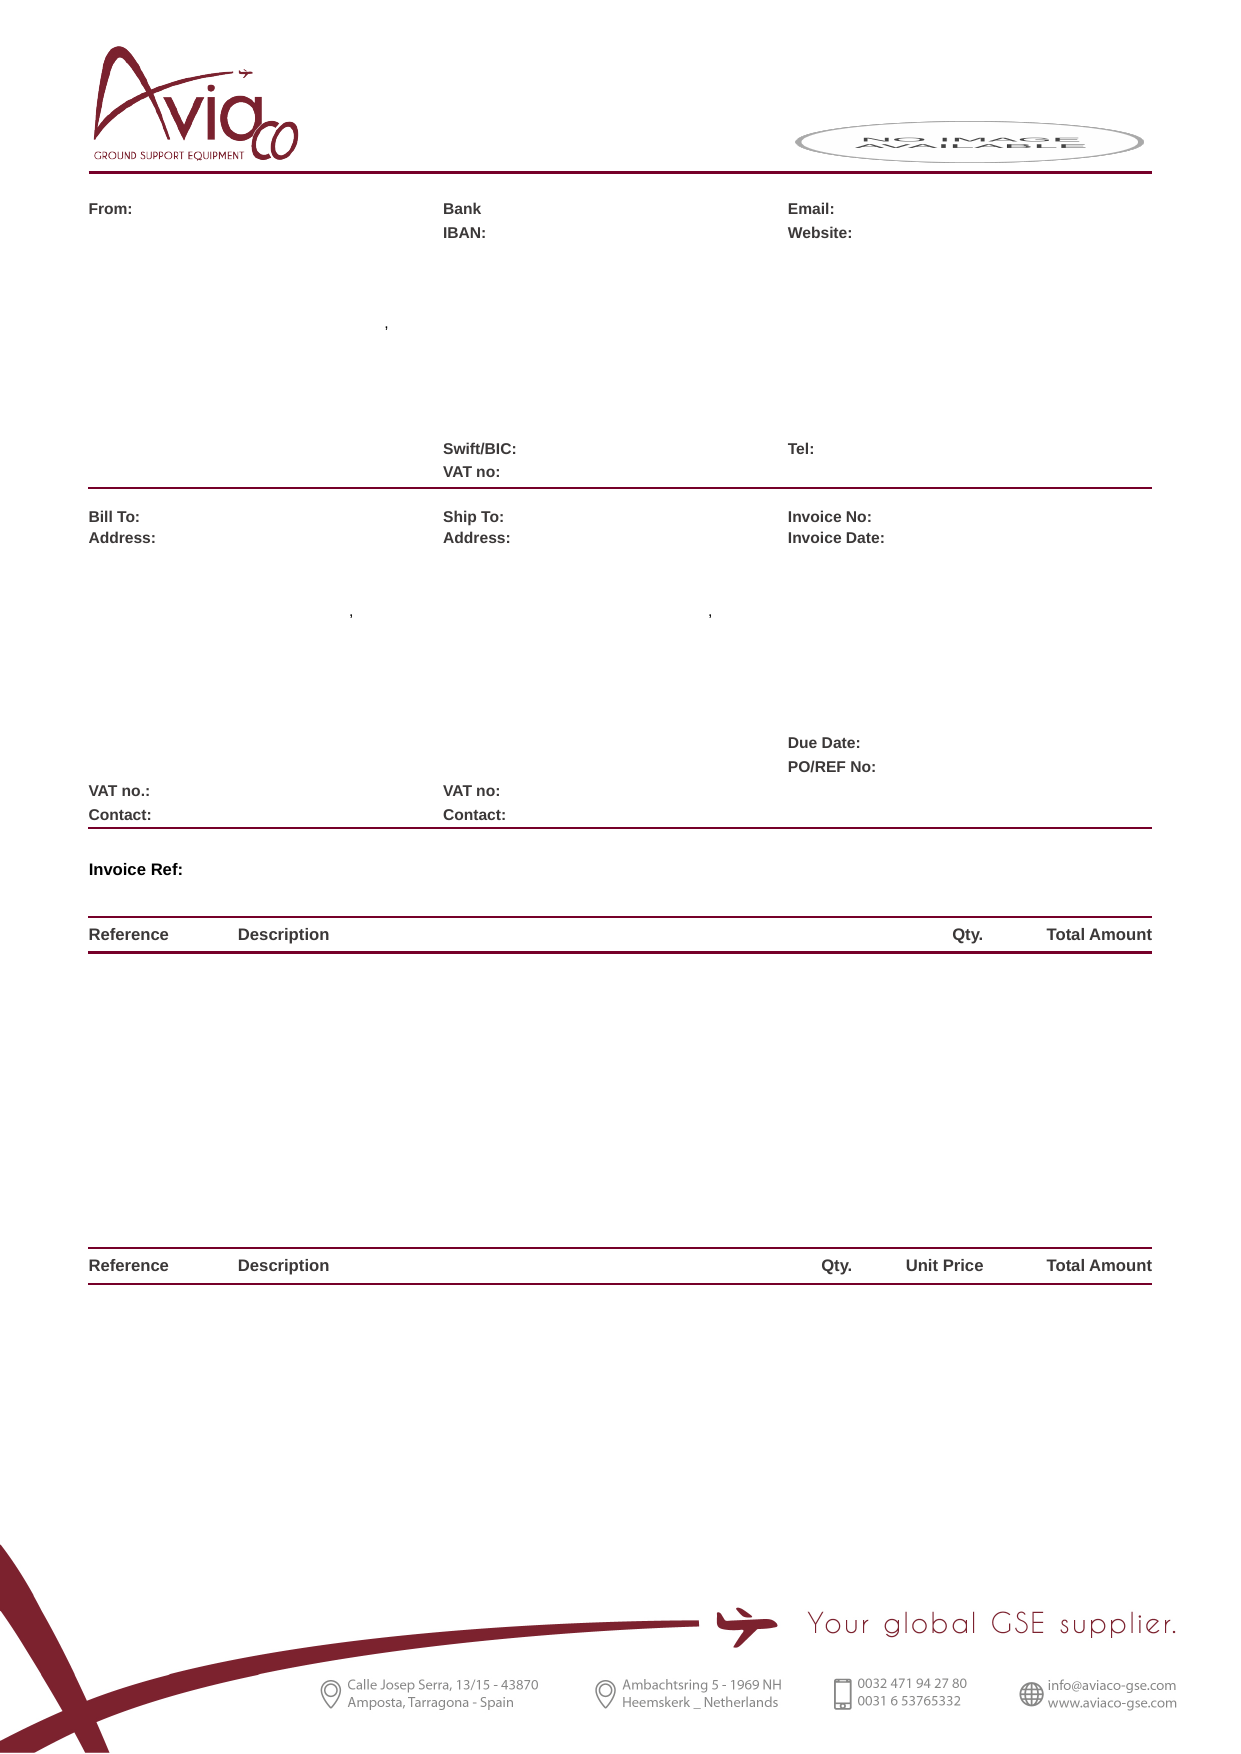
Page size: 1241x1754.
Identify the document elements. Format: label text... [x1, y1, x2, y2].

table_cell <$BilledFrom.Swift> [540, 440, 788, 463]
table_header Description [238, 918, 895, 951]
table_cell <@for term SalesTerms> [88, 1460, 1152, 1481]
table_cell Address: [443, 526, 537, 730]
text <@if Invoice.PrintCondensed> [88, 898, 1175, 916]
table_cell <$Invoice.CustomerReference> [891, 755, 1152, 778]
text Invoice Ref: <$Invoice.Description> [88, 860, 1175, 879]
table_cell <@for line ShipTo.Address> <$line> <@end> <@if ShipTo.PrintPostalCode> <$ShipTo.PostalCode>, <$ShipTo.City> <@end> <@if ShipTo.PrintCity> <$ShipTo.City> <@end> <$ShipTo.Country> [537, 526, 788, 730]
table_cell <$term.Name> [88, 1481, 238, 1503]
table_header <$Invoice.Number> [891, 508, 1152, 526]
table_cell <$term.Value> [238, 1481, 1152, 1503]
table_cell <@for term SalesTerms> [88, 1129, 1152, 1150]
table_cell <$item.Amount> [983, 992, 1152, 1110]
table_cell [88, 463, 180, 487]
table_header Email: [788, 200, 891, 223]
table_cell <@for item InvoiceItems> [88, 954, 238, 992]
table_cell <$BillTo.Contact> [182, 803, 443, 827]
table_cell Invoice Date: [788, 526, 891, 730]
table_header Bank [443, 200, 540, 223]
table_cell [537, 730, 788, 754]
table_header Ship To: [443, 508, 537, 526]
table_cell [891, 463, 1152, 487]
table_cell [88, 755, 182, 778]
table_cell <$item.Quantity> [761, 1323, 852, 1441]
table_header <$BillTo.Name> [182, 508, 443, 526]
table_cell [182, 755, 443, 778]
table_header From: [88, 200, 180, 223]
table_header Unit Price [852, 1249, 983, 1282]
picture [88, 41, 304, 166]
table_cell Contact: [443, 803, 537, 827]
table_cell <@end> [88, 1173, 1152, 1192]
table_cell Address: [88, 526, 182, 730]
picture [0, 1517, 1241, 1754]
table_cell <$item.Price> [852, 1323, 983, 1441]
table_cell [788, 803, 891, 827]
table_cell <@end> [88, 1441, 1152, 1460]
table_header Total Amount [983, 918, 1152, 951]
table_cell <@for desc item.Description> <$desc> <@end> <@for comment item.Comment> <$comment> <@end> [238, 1323, 761, 1441]
table_cell [788, 463, 891, 487]
table_cell [182, 730, 443, 754]
table_cell <$BilledFrom.TaxId> [540, 463, 788, 487]
table_cell <$ShipTo.Contact> [537, 803, 788, 827]
picture [786, 120, 1153, 164]
table_header <$BilledFrom.Bank> [540, 200, 788, 223]
table_header <$BilledFrom.Name> [180, 200, 443, 223]
table_cell <@end> [88, 1110, 1152, 1129]
table_cell [443, 755, 537, 778]
table_cell <@for item InvoiceItems> [88, 1285, 238, 1323]
table_cell VAT no.: [88, 779, 182, 803]
table_cell <@for line BillTo.Address> <$line> <@end> <@if BillTo.PrintPostalCode> <$BillTo.PostalCode>, <$BillTo.City> <@end> <@if BillTo.PrintCity> <$BillTo.City> <@end> <$BillTo.Country> [182, 526, 443, 730]
table_header <$BilledFrom.Email> [891, 200, 1152, 223]
table_cell <$BillTo.TaxId> [182, 779, 443, 803]
table_header Invoice No: [788, 508, 891, 526]
table_cell [895, 954, 983, 992]
table_cell [761, 1285, 852, 1323]
table_cell [88, 223, 180, 439]
table_cell <$term.Name> [88, 1150, 238, 1173]
table_header <$ShipTo.Name> [537, 508, 788, 526]
table_cell <$BilledFrom.IBAN> [540, 223, 788, 439]
table_cell IBAN: [443, 223, 540, 439]
table_cell [238, 954, 895, 992]
table_cell [788, 779, 891, 803]
text <@if Invoice.PrintDetailed> [88, 1229, 1175, 1247]
table_cell Contact: [88, 803, 182, 827]
table_header Bill To: [88, 508, 182, 526]
table_cell [891, 803, 1152, 827]
table_cell [238, 1285, 761, 1323]
table_cell [983, 1285, 1152, 1323]
table_header Reference [88, 918, 238, 951]
table_cell <@for desc item.Description> <$desc> <@end> <@for comment item.Comment> <$comment> <@end> [238, 992, 895, 1110]
table_cell PO/REF No: [788, 755, 891, 778]
table_cell [88, 730, 182, 754]
table_cell Due Date: [788, 730, 891, 754]
text <@end> [88, 1211, 1175, 1229]
table_cell [180, 440, 443, 463]
table_cell [443, 730, 537, 754]
table_cell <$item.Quantity> [895, 992, 983, 1110]
table_cell [852, 1285, 983, 1323]
table_cell [88, 440, 180, 463]
table_cell Tel: [788, 440, 891, 463]
table_cell [537, 755, 788, 778]
table_cell <$Invoice.Date> [891, 526, 1152, 730]
table_cell <$ShipTo.TaxId> [537, 779, 788, 803]
table_header Reference [88, 1249, 238, 1282]
table_cell [983, 954, 1152, 992]
table_header Description [238, 1249, 761, 1282]
table_cell Website: [788, 223, 891, 439]
table_header Qty. [761, 1249, 852, 1282]
table_cell [180, 463, 443, 487]
table_header Qty. [895, 918, 983, 951]
table_cell <$item.Reference> [88, 1323, 238, 1441]
table_cell VAT no: [443, 779, 537, 803]
table_cell <$Invoice.VatClause> [88, 1192, 1152, 1211]
table_cell <$item.Amount> [983, 1323, 1152, 1441]
table_cell <$item.Reference> [88, 992, 238, 1110]
table_cell [891, 779, 1152, 803]
table_cell <$Invoice.DueDate> [891, 730, 1152, 754]
table_cell <@for line BilledFrom.Address> <$line> <@end> <@if BilledFrom.PrintPostalCode> <$BilledFrom.PostalCode>, <$BilledFrom.City> <@end> <@if BilledFrom.PrintCity> <$BilledFrom.City> <@end> <$BilledFrom.Country> [180, 223, 443, 439]
table_cell <$BilledFrom.Telephone> [891, 440, 1152, 463]
table_cell <$term.Value> [238, 1150, 1152, 1173]
table_cell Swift/BIC: [443, 440, 540, 463]
table_header Total Amount [983, 1249, 1152, 1282]
table_cell VAT no: [443, 463, 540, 487]
table_cell <$BilledFrom.Website> [891, 223, 1152, 439]
